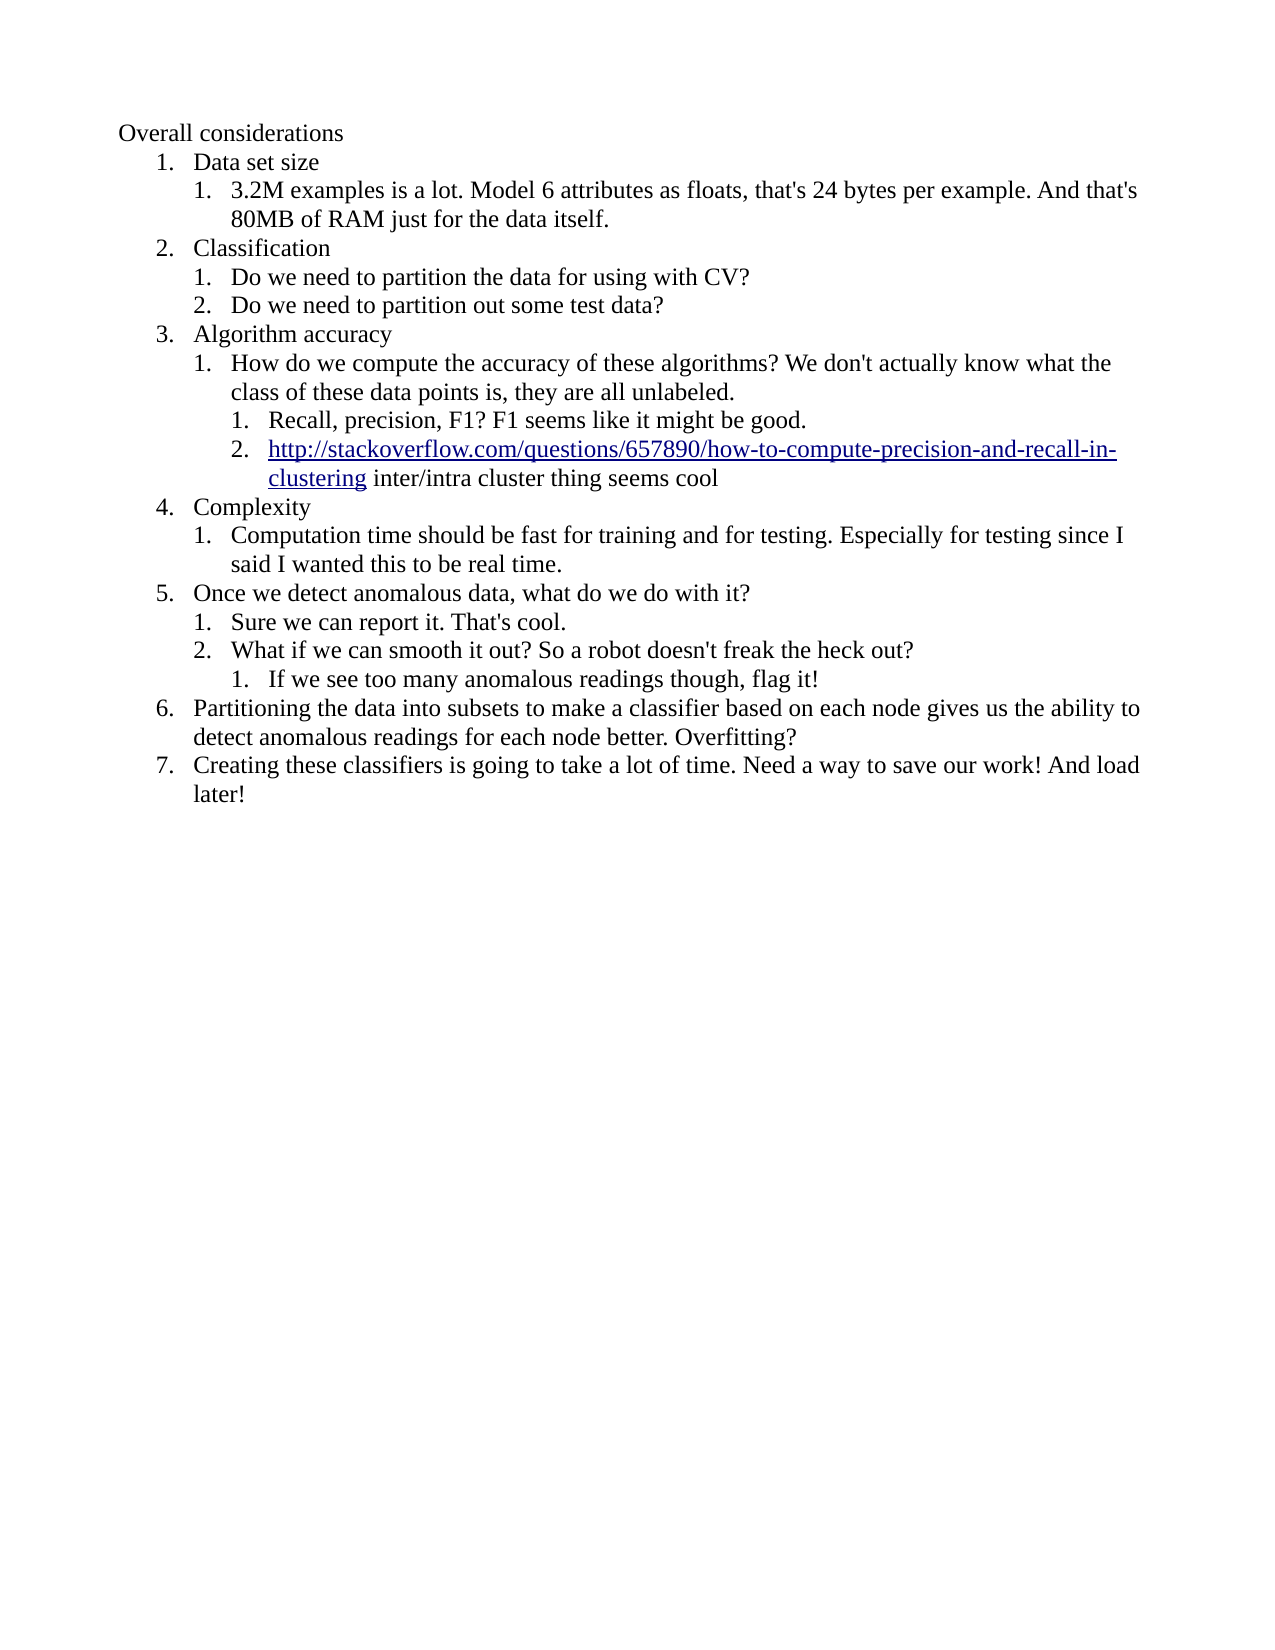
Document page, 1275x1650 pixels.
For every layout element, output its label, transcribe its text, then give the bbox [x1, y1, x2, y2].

text Overall considerations [118, 118, 1157, 147]
list Algorithm accuracy [156, 319, 1157, 348]
list Do we need to partition the data for using with CV? [193, 262, 1157, 291]
list Do we need to partition out some test data? [193, 291, 1157, 319]
list 3.2M examples is a lot. Model 6 attributes as floats, that's 24 bytes per example. And that's 80MB of RAM just for the data itself. [193, 176, 1157, 233]
list Data set size [156, 147, 1157, 176]
list Computation time should be fast for training and for testing. Especially for testing since I said I wanted this to be real time. [193, 521, 1157, 578]
list Recall, precision, F1? F1 seems like it might be good. [231, 406, 1157, 434]
list Sure we can report it. That's cool. [193, 607, 1157, 636]
list Creating these classifiers is going to take a lot of time. Need a way to save our work! And load later! [156, 751, 1157, 808]
list What if we can smooth it out? So a robot doesn't freak the heck out? [193, 636, 1157, 664]
list Complexity [156, 492, 1157, 521]
list Once we detect anomalous data, what do we do with it? [156, 578, 1157, 607]
list How do we compute the accuracy of these algorithms? We don't actually know what the class of these data points is, they are all unlabeled. [193, 348, 1157, 406]
list http://stackoverflow.com/questions/657890/how-to-compute-precision-and-recall-in-clustering inter/intra cluster thing seems cool [231, 434, 1157, 492]
list Classification [156, 233, 1157, 262]
list Partitioning the data into subsets to make a classifier based on each node gives us the ability to detect anomalous readings for each node better. Overfitting? [156, 693, 1157, 751]
list If we see too many anomalous readings though, flag it! [231, 664, 1157, 693]
